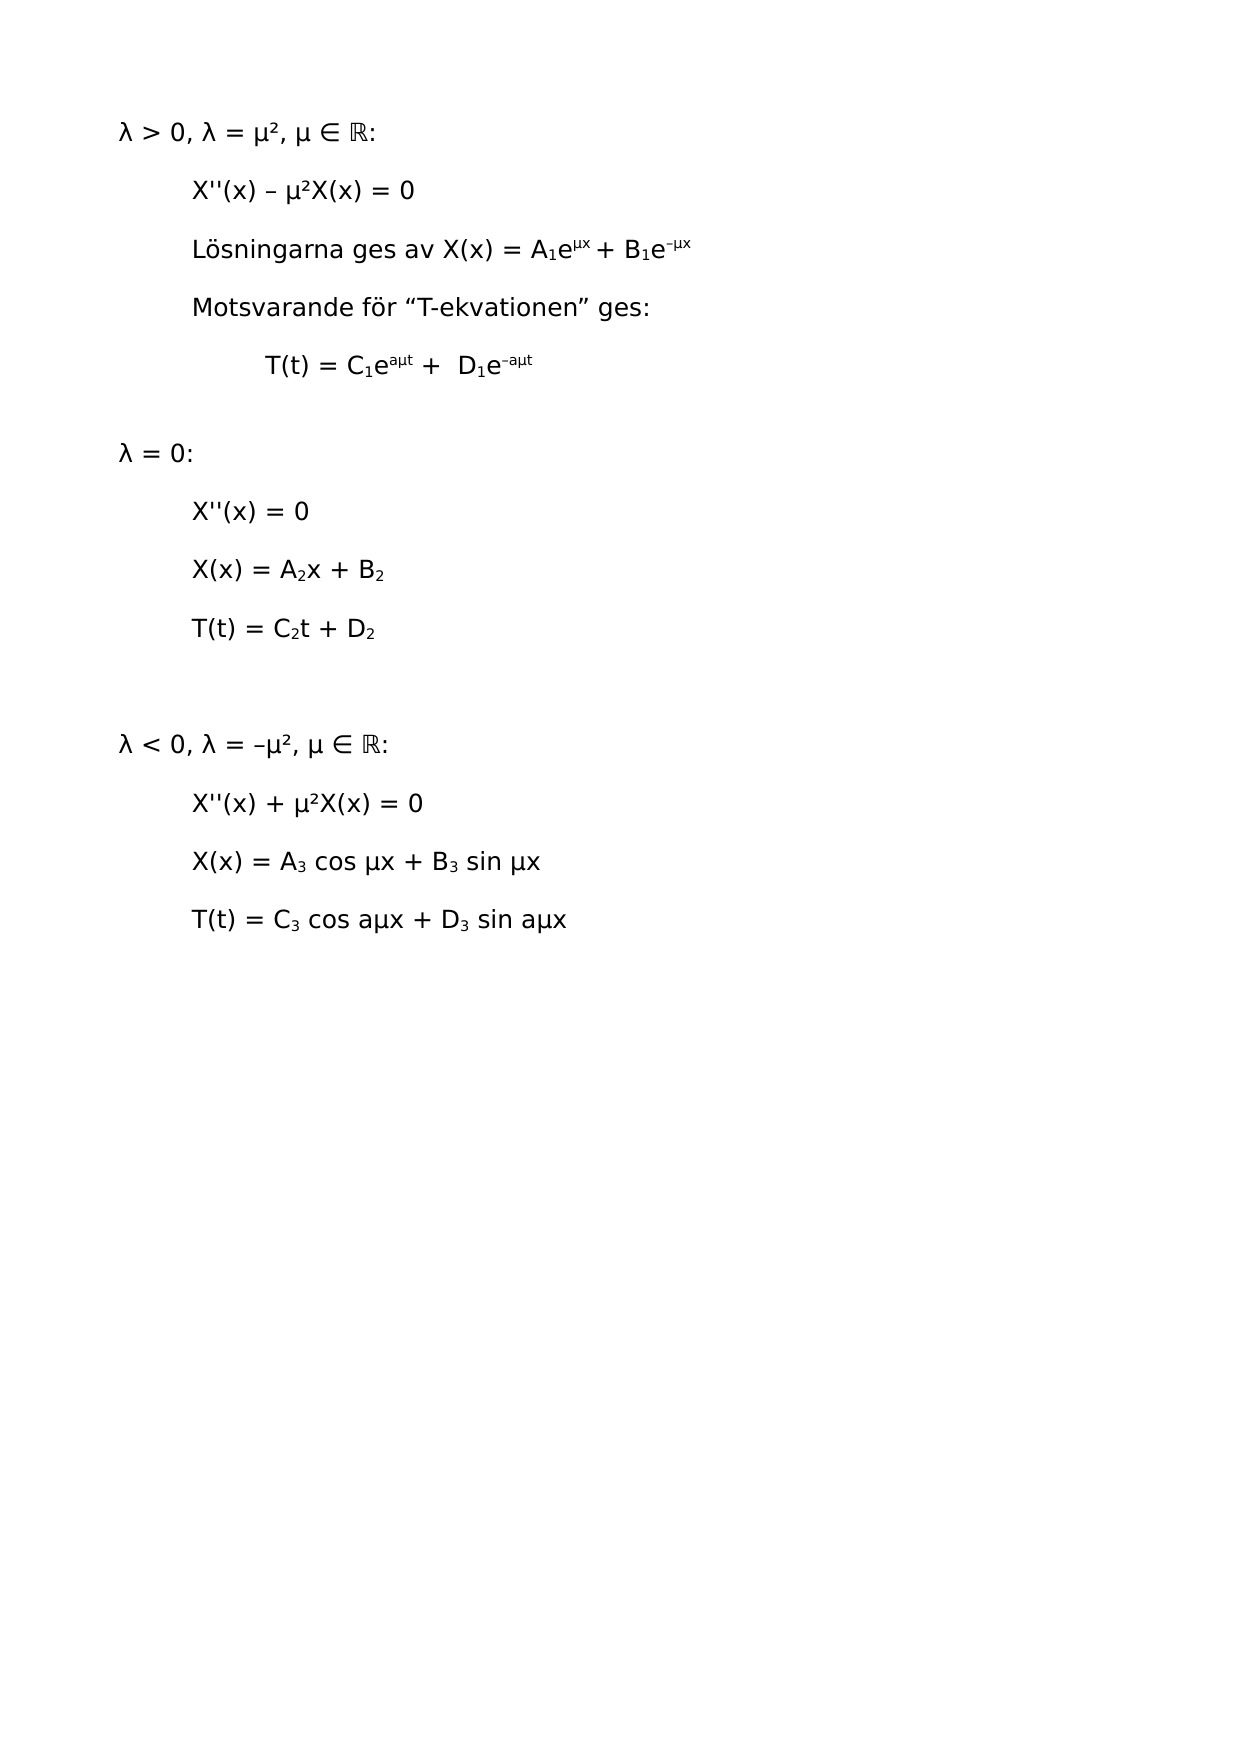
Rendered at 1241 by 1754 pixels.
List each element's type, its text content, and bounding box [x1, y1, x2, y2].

text X''(x) + µ²X(x) = 0 [118, 789, 1122, 818]
text λ = 0: [118, 439, 1122, 468]
text T(t) = C1eaµt + D1e–aµt [118, 351, 1122, 381]
text X''(x) = 0 [118, 497, 1122, 526]
text T(t) = C3 cos aµx + D3 sin aµx [118, 906, 1122, 935]
text Motsvarande för “T-ekvationen” ges: [118, 293, 1122, 322]
text X(x) = A3 cos µx + B3 sin µx [118, 847, 1122, 876]
text λ < 0, λ = –µ², µ ∈ ℝ: [118, 731, 1122, 760]
text X(x) = A2x + B2 [118, 556, 1122, 585]
text X''(x) – µ²X(x) = 0 [118, 176, 1122, 206]
text λ > 0, λ = µ², µ ∈ ℝ: [118, 118, 1122, 147]
text T(t) = C2t + D2 [118, 614, 1122, 643]
text Lösningarna ges av X(x) = A1eµx + B1e–µx [118, 235, 1122, 264]
